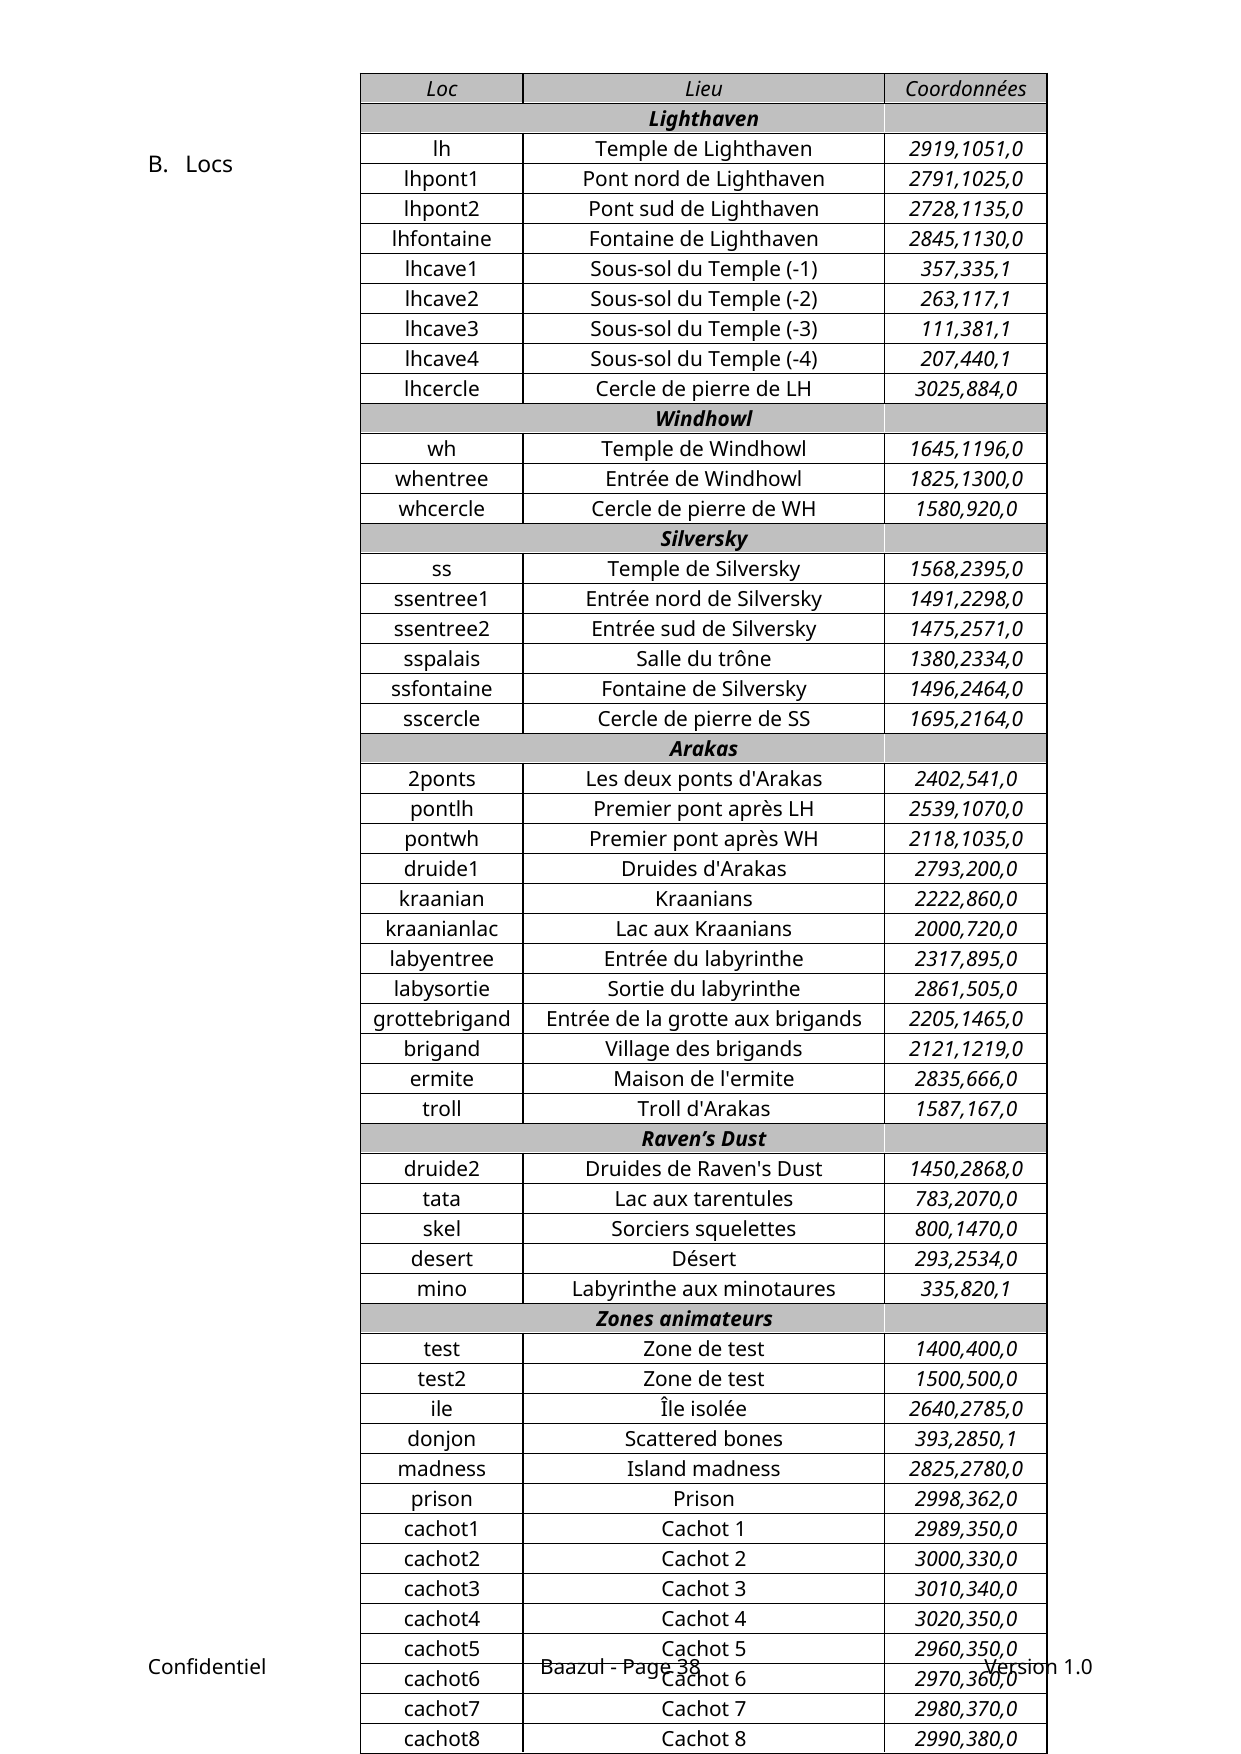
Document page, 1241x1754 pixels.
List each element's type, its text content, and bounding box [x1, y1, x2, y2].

table_cell Cachot 6 [524, 1664, 884, 1692]
table_cell cachot2 [361, 1544, 522, 1572]
table_cell lhcercle [361, 374, 522, 402]
table_cell 2ponts [361, 764, 522, 792]
table_cell prison [361, 1484, 522, 1512]
table_cell Cercle de pierre de WH [524, 494, 884, 522]
table_cell Prison [524, 1484, 884, 1512]
table_cell Cachot 3 [524, 1574, 884, 1602]
table_cell Sorciers squelettes [524, 1214, 884, 1242]
table_cell 1580,920,0 [885, 494, 1046, 522]
table_cell Temple de Lighthaven [524, 134, 884, 162]
table_cell 3010,340,0 [885, 1574, 1046, 1602]
table_cell 1475,2571,0 [885, 614, 1046, 642]
table_cell Troll d'Arakas [524, 1094, 884, 1122]
table_cell 1587,167,0 [885, 1094, 1046, 1122]
table_cell Cachot 5 [524, 1634, 884, 1662]
table_cell [885, 1124, 1046, 1152]
list [1048, 148, 1093, 179]
table_cell Zones animateurs [361, 1304, 884, 1332]
table_cell 2222,860,0 [885, 884, 1046, 912]
table_cell lhfontaine [361, 224, 522, 252]
table_cell [885, 1304, 1046, 1332]
table_cell brigand [361, 1034, 522, 1062]
table_cell Lac aux tarentules [524, 1184, 884, 1212]
table_cell 2000,720,0 [885, 914, 1046, 942]
table_cell Maison de l'ermite [524, 1064, 884, 1092]
table_cell ssfontaine [361, 674, 522, 702]
table_cell 2317,895,0 [885, 944, 1046, 972]
table_cell 1491,2298,0 [885, 584, 1046, 612]
table_cell 3025,884,0 [885, 374, 1046, 402]
table_cell cachot6 [361, 1664, 522, 1692]
table_cell madness [361, 1454, 522, 1482]
table_cell 1645,1196,0 [885, 434, 1046, 462]
table_cell [885, 734, 1046, 762]
table_cell 2998,362,0 [885, 1484, 1046, 1512]
table_cell lhcave1 [361, 254, 522, 282]
table_cell Entrée nord de Silversky [524, 584, 884, 612]
table_header Loc [361, 74, 522, 102]
table_cell Salle du trône [524, 644, 884, 672]
table_cell 800,1470,0 [885, 1214, 1046, 1242]
table_cell Désert [524, 1244, 884, 1272]
table_cell 1568,2395,0 [885, 554, 1046, 582]
table_cell 2825,2780,0 [885, 1454, 1046, 1482]
table_cell 2121,1219,0 [885, 1034, 1046, 1062]
table_cell Cachot 1 [524, 1514, 884, 1542]
table_cell 1496,2464,0 [885, 674, 1046, 702]
table_cell Cachot 2 [524, 1544, 884, 1572]
table_cell Zone de test [524, 1364, 884, 1392]
table_cell 2640,2785,0 [885, 1394, 1046, 1422]
table_cell whentree [361, 464, 522, 492]
table_cell Sous-sol du Temple (-4) [524, 344, 884, 372]
table_cell [361, 1124, 523, 1152]
table_cell 3000,330,0 [885, 1544, 1046, 1572]
table_cell [885, 524, 1046, 552]
table_cell donjon [361, 1424, 522, 1452]
table_cell [361, 524, 523, 552]
table_cell [885, 404, 1046, 432]
table_cell 2845,1130,0 [885, 224, 1046, 252]
table_cell Arakas [523, 734, 884, 762]
table_cell 1400,400,0 [885, 1334, 1046, 1362]
table_cell Lighthaven [523, 104, 884, 132]
table_cell Entrée sud de Silversky [524, 614, 884, 642]
table_cell 2205,1465,0 [885, 1004, 1046, 1032]
table_cell cachot8 [361, 1724, 522, 1752]
table_cell Druides d'Arakas [524, 854, 884, 882]
table_cell 357,335,1 [885, 254, 1046, 282]
table_header Lieu [524, 74, 884, 102]
table_cell 263,117,1 [885, 284, 1046, 312]
table_cell 2791,1025,0 [885, 164, 1046, 192]
table_cell Cachot 8 [524, 1724, 884, 1752]
table_cell 2835,666,0 [885, 1064, 1046, 1092]
table_cell Sous-sol du Temple (-1) [524, 254, 884, 282]
table_cell 2990,380,0 [885, 1724, 1046, 1752]
table_cell Labyrinthe aux minotaures [524, 1274, 884, 1302]
table_cell Cercle de pierre de LH [524, 374, 884, 402]
table_cell 2970,360,0 [885, 1664, 1046, 1692]
table_cell sspalais [361, 644, 522, 672]
table_cell sscercle [361, 704, 522, 732]
table_cell Silversky [523, 524, 884, 552]
table_cell lhcave2 [361, 284, 522, 312]
table_cell ile [361, 1394, 522, 1422]
table_cell 293,2534,0 [885, 1244, 1046, 1272]
table_cell Temple de Silversky [524, 554, 884, 582]
table_cell druide2 [361, 1154, 522, 1182]
table_cell [885, 104, 1046, 132]
table_cell mino [361, 1274, 522, 1302]
table_cell 2539,1070,0 [885, 794, 1046, 822]
table_cell ssentree2 [361, 614, 522, 642]
table_cell test2 [361, 1364, 522, 1392]
table_cell cachot3 [361, 1574, 522, 1602]
table_cell 2919,1051,0 [885, 134, 1046, 162]
table_cell 393,2850,1 [885, 1424, 1046, 1452]
table_cell Pont sud de Lighthaven [524, 194, 884, 222]
table_cell 3020,350,0 [885, 1604, 1046, 1632]
table_cell 2402,541,0 [885, 764, 1046, 792]
table_cell 2989,350,0 [885, 1514, 1046, 1542]
table_cell 2861,505,0 [885, 974, 1046, 1002]
table_cell ermite [361, 1064, 522, 1092]
table_cell cachot5 [361, 1634, 522, 1662]
table_cell Fontaine de Lighthaven [524, 224, 884, 252]
table_cell 2960,350,0 [885, 1634, 1046, 1662]
table_cell 2980,370,0 [885, 1694, 1046, 1722]
table_cell Windhowl [523, 404, 884, 432]
table_cell 1450,2868,0 [885, 1154, 1046, 1182]
table_cell 335,820,1 [885, 1274, 1046, 1302]
table_cell 2118,1035,0 [885, 824, 1046, 852]
table_cell ssentree1 [361, 584, 522, 612]
table_cell skel [361, 1214, 522, 1242]
table_cell 207,440,1 [885, 344, 1046, 372]
table_cell Sortie du labyrinthe [524, 974, 884, 1002]
table_cell Entrée du labyrinthe [524, 944, 884, 972]
table_cell 111,381,1 [885, 314, 1046, 342]
table_cell troll [361, 1094, 522, 1122]
table_cell Village des brigands [524, 1034, 884, 1062]
table_cell Cachot 7 [524, 1694, 884, 1722]
table_cell test [361, 1334, 522, 1362]
table_cell Scattered bones [524, 1424, 884, 1452]
table_cell 1380,2334,0 [885, 644, 1046, 672]
table_cell [361, 404, 523, 432]
table_cell 783,2070,0 [885, 1184, 1046, 1212]
table_cell Kraanians [524, 884, 884, 912]
table_cell Premier pont après LH [524, 794, 884, 822]
table_cell pontlh [361, 794, 522, 822]
table_cell Premier pont après WH [524, 824, 884, 852]
list Locs [148, 148, 360, 179]
table_cell cachot7 [361, 1694, 522, 1722]
table_header Coordonnées [885, 74, 1046, 102]
table_cell tata [361, 1184, 522, 1212]
table_cell lh [361, 134, 522, 162]
table_cell Les deux ponts d'Arakas [524, 764, 884, 792]
table_cell 2728,1135,0 [885, 194, 1046, 222]
table_cell labysortie [361, 974, 522, 1002]
table_cell cachot4 [361, 1604, 522, 1632]
table_cell kraanian [361, 884, 522, 912]
table_cell Lac aux Kraanians [524, 914, 884, 942]
table_cell druide1 [361, 854, 522, 882]
table_cell 2793,200,0 [885, 854, 1046, 882]
table_cell grottebrigand [361, 1004, 522, 1032]
table_cell 1500,500,0 [885, 1364, 1046, 1392]
table_cell Entrée de Windhowl [524, 464, 884, 492]
table_cell lhpont1 [361, 164, 522, 192]
table_cell desert [361, 1244, 522, 1272]
table_cell Druides de Raven's Dust [524, 1154, 884, 1182]
table_cell labyentree [361, 944, 522, 972]
table_cell lhcave4 [361, 344, 522, 372]
table_cell Cachot 4 [524, 1604, 884, 1632]
table_cell lhpont2 [361, 194, 522, 222]
table_cell 1695,2164,0 [885, 704, 1046, 732]
table_cell ss [361, 554, 522, 582]
table_cell [361, 104, 523, 132]
table_cell [361, 734, 523, 762]
table_cell Zone de test [524, 1334, 884, 1362]
table_cell lhcave3 [361, 314, 522, 342]
table_cell cachot1 [361, 1514, 522, 1542]
table_cell wh [361, 434, 522, 462]
table_cell 1825,1300,0 [885, 464, 1046, 492]
table_cell Pont nord de Lighthaven [524, 164, 884, 192]
table_cell whcercle [361, 494, 522, 522]
table_cell pontwh [361, 824, 522, 852]
table_cell Entrée de la grotte aux brigands [524, 1004, 884, 1032]
table_cell Island madness [524, 1454, 884, 1482]
table_cell Temple de Windhowl [524, 434, 884, 462]
table_cell kraanianlac [361, 914, 522, 942]
table_cell Sous-sol du Temple (-3) [524, 314, 884, 342]
table_cell Fontaine de Silversky [524, 674, 884, 702]
table_cell Sous-sol du Temple (-2) [524, 284, 884, 312]
table_cell Cercle de pierre de SS [524, 704, 884, 732]
table_cell Raven’s Dust [523, 1124, 884, 1152]
table_cell Île isolée [524, 1394, 884, 1422]
